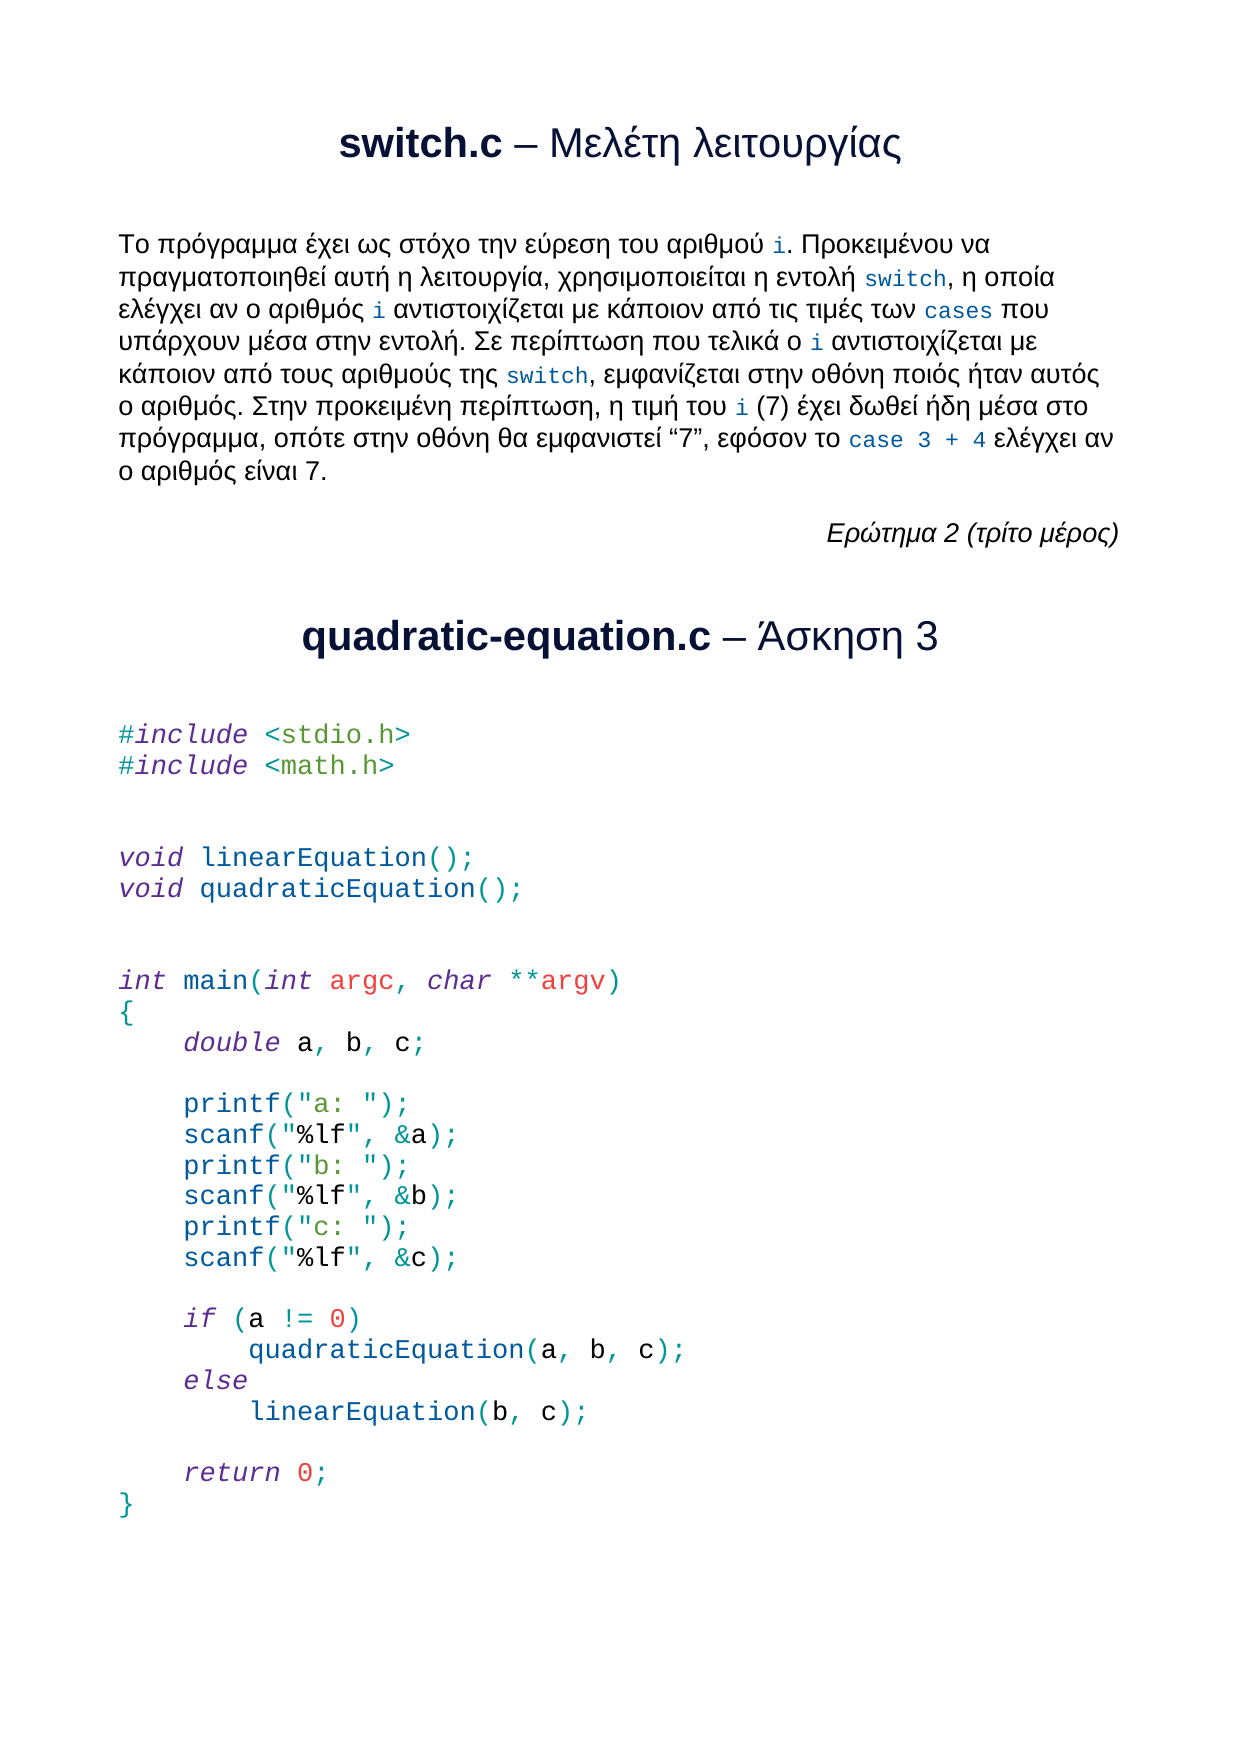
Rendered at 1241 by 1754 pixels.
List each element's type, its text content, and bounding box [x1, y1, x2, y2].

text if (a != 0) [118, 1305, 1122, 1336]
text Ερώτημα 2 (τρίτο μέρος) [118, 517, 1122, 548]
text quadratic-equation.c – Άσκηση 3 [118, 611, 1122, 659]
text quadraticEquation(a, b, c); [118, 1336, 1122, 1367]
text printf("b: "); [118, 1151, 1122, 1182]
text scanf("%lf", &b); [118, 1182, 1122, 1213]
text linearEquation(b, c); [118, 1397, 1122, 1428]
text #include <stdio.h> [118, 721, 1122, 752]
text printf("c: "); [118, 1213, 1122, 1244]
text int main(int argc, char **argv) [118, 967, 1122, 998]
text void linearEquation(); [118, 844, 1122, 875]
text scanf("%lf", &a); [118, 1121, 1122, 1151]
text } [118, 1489, 1122, 1520]
text #include <math.h> [118, 752, 1122, 783]
text switch.c – Μελέτη λειτουργίας [118, 118, 1122, 166]
text scanf("%lf", &c); [118, 1244, 1122, 1274]
text void quadraticEquation(); [118, 875, 1122, 906]
text printf("a: "); [118, 1090, 1122, 1121]
text { [118, 998, 1122, 1028]
text return 0; [118, 1459, 1122, 1489]
text else [118, 1367, 1122, 1397]
text double a, b, c; [118, 1028, 1122, 1059]
text Το πρόγραμμα έχει ως στόχο την εύρεση του αριθμού i. Προκειμένου να πραγματοποιηθεί αυτή η λειτουργία, χρησιμοποιείται η εντολή switch, η οποία ελέγχει αν ο αριθμός i αντιστοιχίζεται με κάποιον από τις τιμές των cases που υπάρχουν μέσα στην εντολή. Σε περίπτωση που τελικά ο i αντιστοιχίζεται με κάποιον από τους αριθμούς της switch, εμφανίζεται στην οθόνη ποιός ήταν αυτός ο αριθμός. Στην προκειμένη περίπτωση, η τιμή του i (7) έχει δωθεί ήδη μέσα στο πρόγραμμα, οπότε στην οθόνη θα εμφανιστεί “7”, εφόσον το case 3 + 4 ελέγχει αν ο αριθμός είναι 7. [118, 228, 1122, 486]
